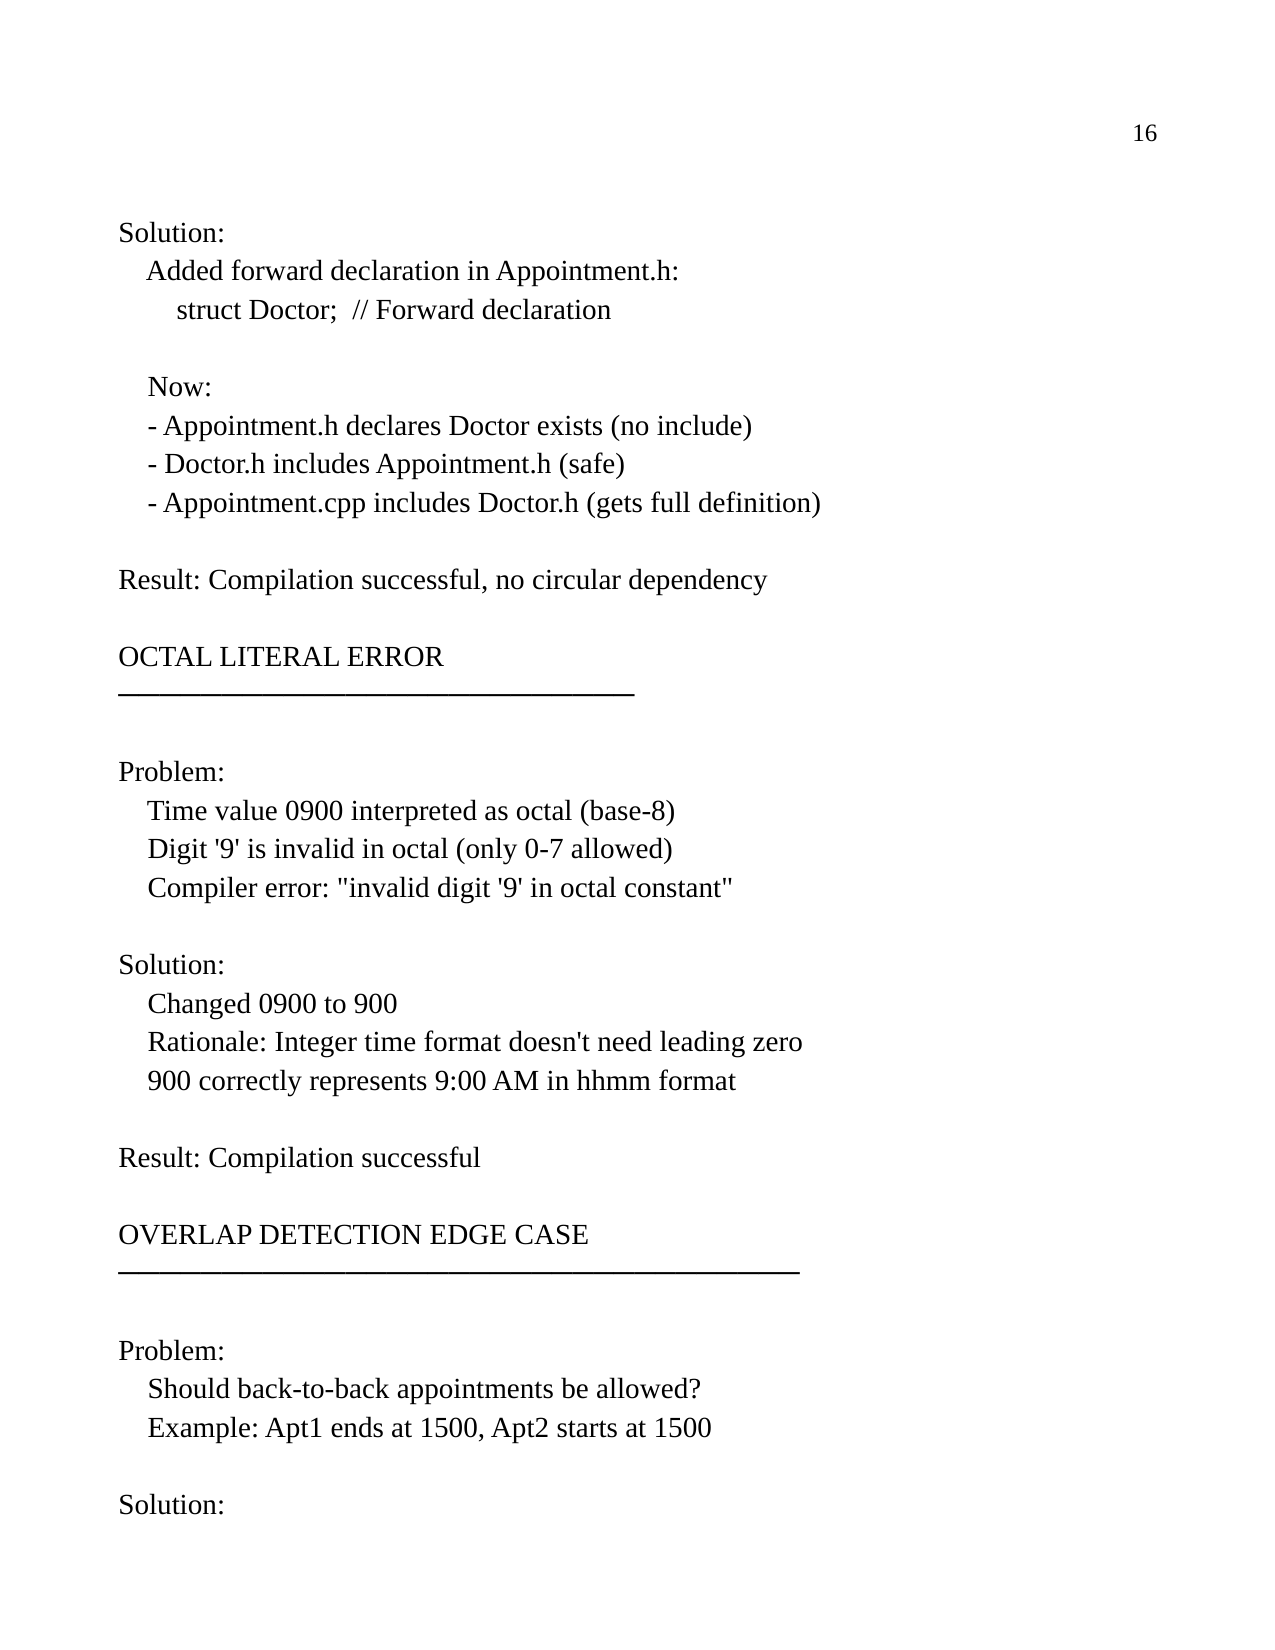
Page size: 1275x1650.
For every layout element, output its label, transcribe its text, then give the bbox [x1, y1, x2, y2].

text Solution: Added forward declaration in Appointment.h: struct Doctor; // Forward declaration Now: - Appointment.h declares Doctor exists (no include) - Doctor.h includes Appointment.h (safe) - Appointment.cpp includes Doctor.h (gets full definition) Result: Compilation successful, no circular dependency OCTAL LITERAL ERROR ───────────────────────── Problem: Time value 0900 interpreted as octal (base-8) Digit '9' is invalid in octal (only 0-7 allowed) Compiler error: "invalid digit '9' in octal constant" Solution: Changed 0900 to 900 Rationale: Integer time format doesn't need leading zero 900 correctly represents 9:00 AM in hhmm format Result: Compilation successful OVERLAP DETECTION EDGE CASE ───────────────────────────────── Problem: Should back-to-back appointments be allowed? Example: Apt1 ends at 1500, Apt2 starts at 1500 Solution: [118, 176, 1157, 1520]
